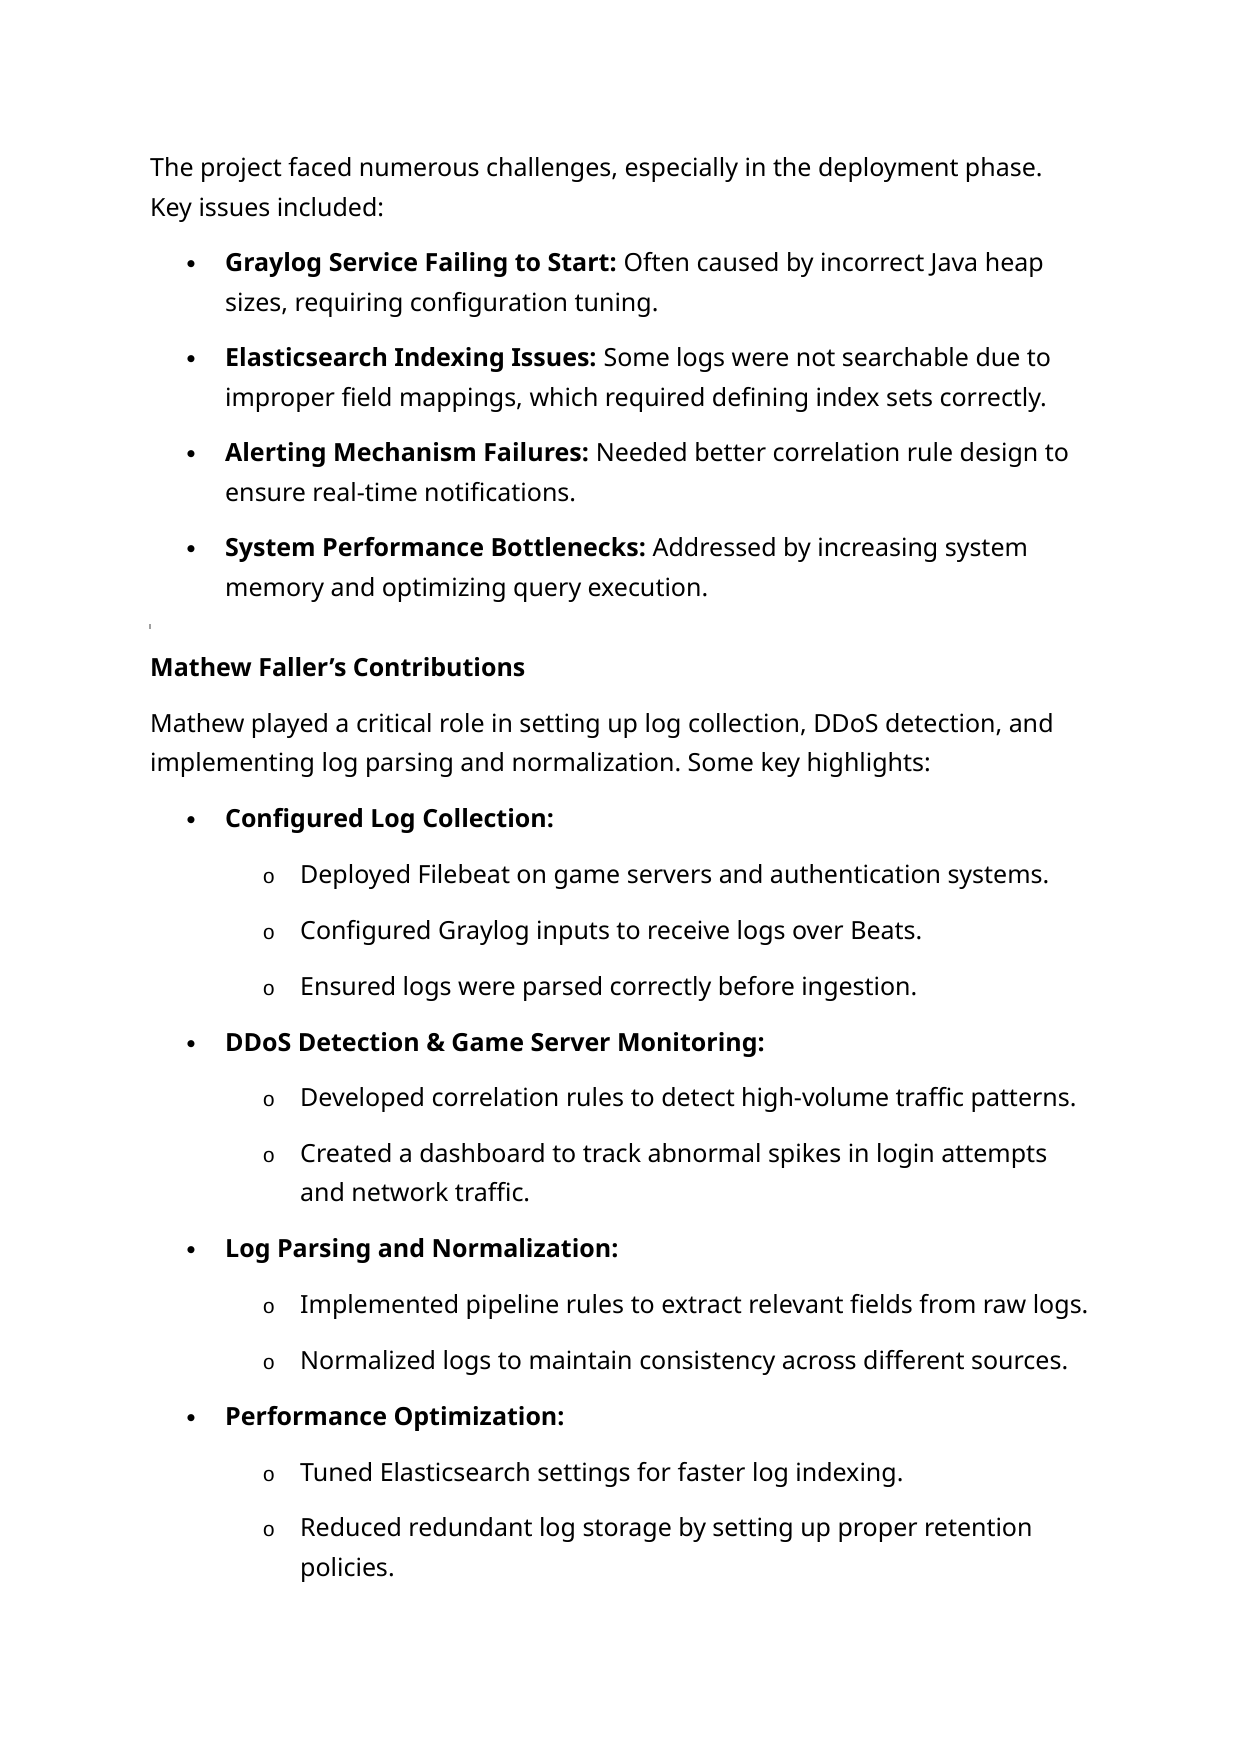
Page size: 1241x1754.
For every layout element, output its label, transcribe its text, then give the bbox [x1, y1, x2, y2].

list Developed correlation rules to detect high-volume traffic patterns. [262, 1080, 1090, 1114]
list Log Parsing and Normalization: [187, 1231, 1090, 1265]
list Configured Log Collection: [187, 801, 1090, 835]
list System Performance Bottlenecks: Addressed by increasing system memory and optimizing query execution. [187, 530, 1090, 603]
list Reduced redundant log storage by setting up proper retention policies. [262, 1510, 1090, 1583]
text Mathew Faller’s Contributions [150, 650, 1090, 684]
list Ensured logs were parsed correctly before ingestion. [262, 968, 1090, 1002]
list Implemented pipeline rules to extract relevant fields from raw logs. [262, 1287, 1090, 1321]
list Deployed Filebeat on game servers and authentication systems. [262, 857, 1090, 891]
text Mathew played a critical role in setting up log collection, DDoS detection, and implementing log parsing and normalization. Some key highlights: [150, 706, 1090, 779]
list Alerting Mechanism Failures: Needed better correlation rule design to ensure real-time notifications. [187, 435, 1090, 508]
list Performance Optimization: [187, 1398, 1090, 1432]
list Configured Graylog inputs to receive logs over Beats. [262, 912, 1090, 947]
list DDoS Detection & Game Server Monitoring: [187, 1024, 1090, 1058]
text The project faced numerous challenges, especially in the deployment phase. Key issues included: [150, 150, 1090, 223]
list Created a dashboard to track abnormal spikes in login attempts and network traffic. [262, 1136, 1090, 1209]
list Tuned Elasticsearch settings for faster log indexing. [262, 1454, 1090, 1488]
list Elasticsearch Indexing Issues: Some logs were not searchable due to improper field mappings, which required defining index sets correctly. [187, 340, 1090, 413]
list Normalized logs to maintain consistency across different sources. [262, 1342, 1090, 1377]
list Graylog Service Failing to Start: Often caused by incorrect Java heap sizes, requiring configuration tuning. [187, 245, 1090, 318]
